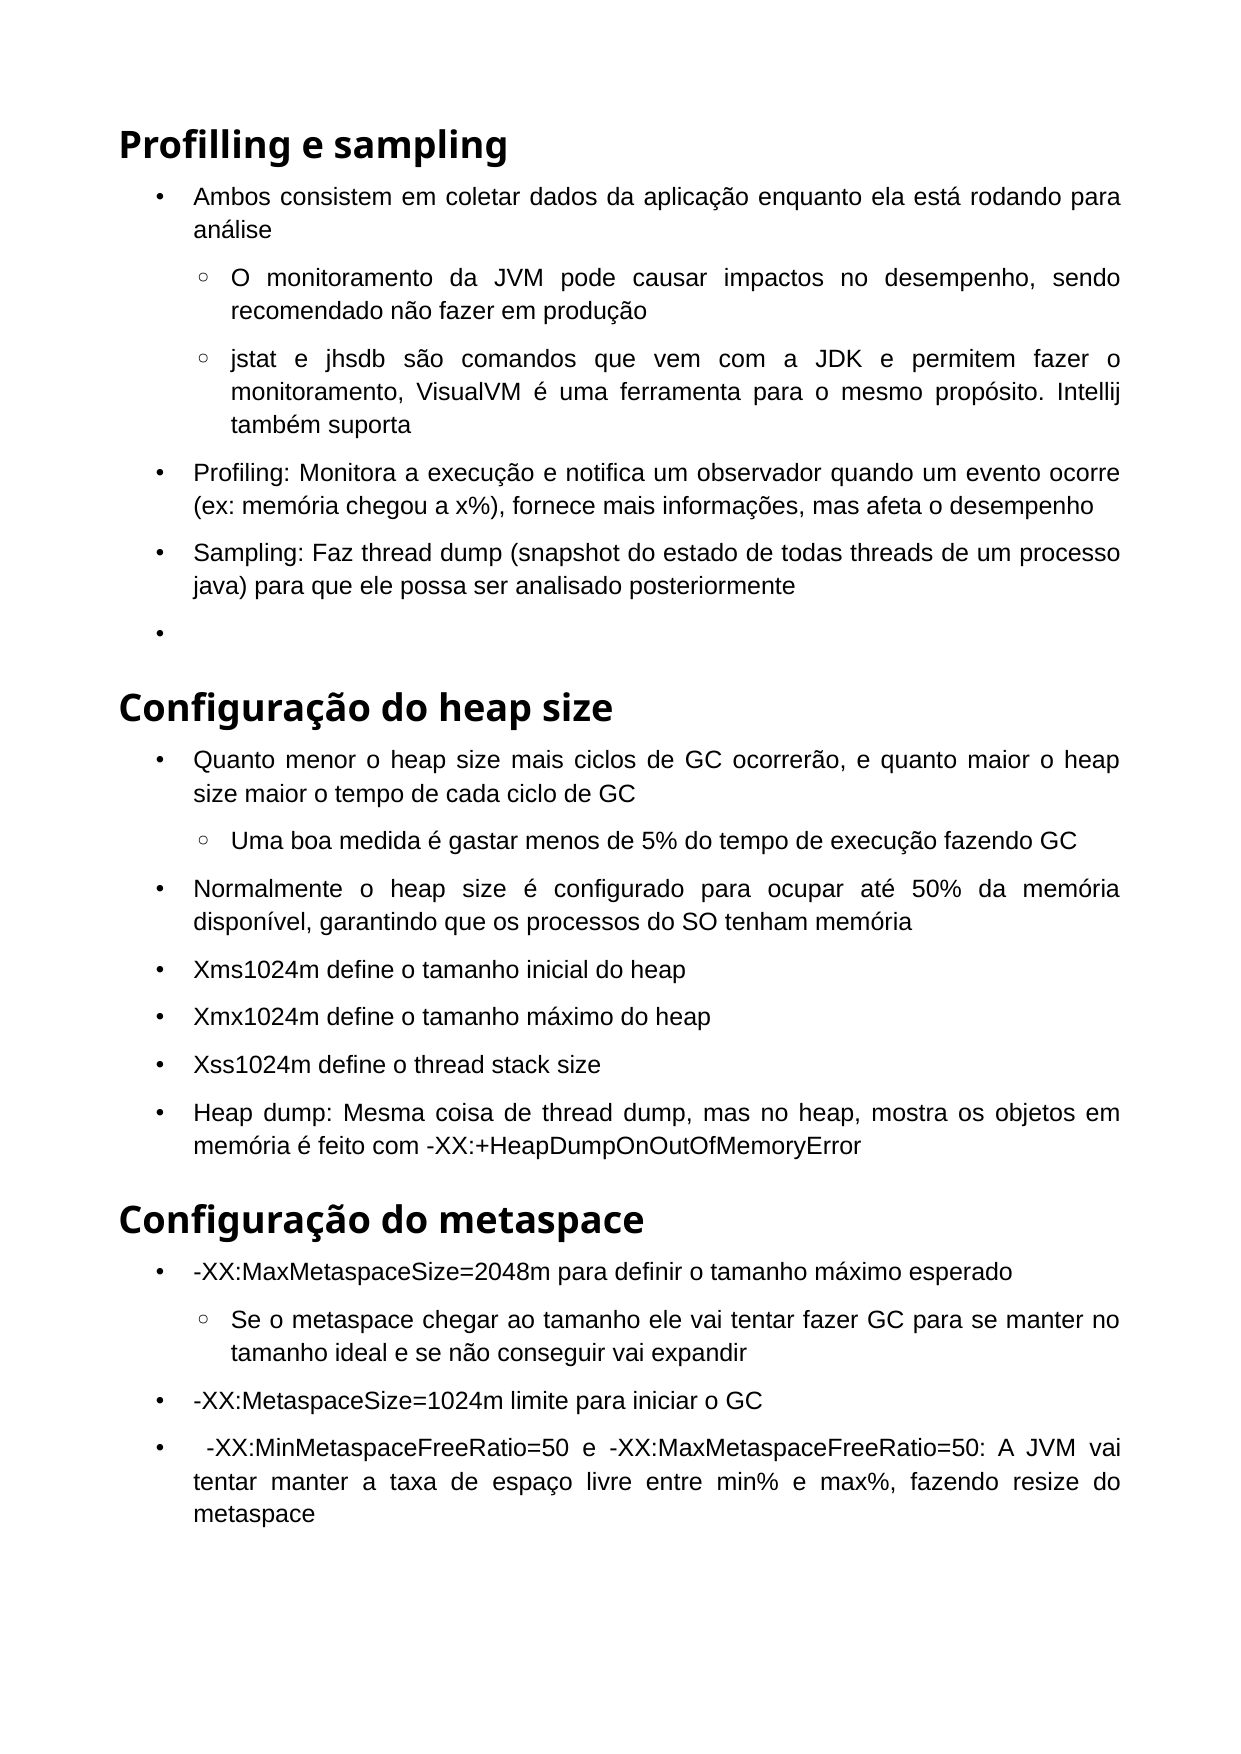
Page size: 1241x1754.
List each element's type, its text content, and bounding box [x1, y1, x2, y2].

subtitle Configuração do metaspace [118, 1193, 1122, 1245]
list Quanto menor o heap size mais ciclos de GC ocorrerão, e quanto maior o heap size maior o tempo de cada ciclo de GC [156, 745, 1122, 807]
list Heap dump: Mesma coisa de thread dump, mas no heap, mostra os objetos em memória é feito com -XX:+HeapDumpOnOutOfMemoryError [156, 1098, 1122, 1159]
list Se o metaspace chegar ao tamanho ele vai tentar fazer GC para se manter no tamanho ideal e se não conseguir vai expandir [193, 1305, 1122, 1367]
list jstat e jhsdb são comandos que vem com a JDK e permitem fazer o monitoramento, VisualVM é uma ferramenta para o mesmo propósito. Intellij também suporta [193, 344, 1122, 439]
list Xss1024m define o thread stack size [156, 1050, 1122, 1079]
list Xmx1024m define o tamanho máximo do heap [156, 1002, 1122, 1031]
list O monitoramento da JVM pode causar impactos no desempenho, sendo recomendado não fazer em produção [193, 263, 1122, 325]
list -XX:MaxMetaspaceSize=2048m para definir o tamanho máximo esperado [156, 1257, 1122, 1286]
list -XX:MinMetaspaceFreeRatio=50 e -XX:MaxMetaspaceFreeRatio=50: A JVM vai tentar manter a taxa de espaço livre entre min% e max%, fazendo resize do metaspace [156, 1433, 1122, 1528]
list Uma boa medida é gastar menos de 5% do tempo de execução fazendo GC [193, 826, 1122, 855]
list Sampling: Faz thread dump (snapshot do estado de todas threads de um processo java) para que ele possa ser analisado posteriormente [156, 538, 1122, 600]
list Normalmente o heap size é configurado para ocupar até 50% da memória disponível, garantindo que os processos do SO tenham memória [156, 874, 1122, 936]
list Ambos consistem em coletar dados da aplicação enquanto ela está rodando para análise [156, 182, 1122, 244]
subtitle Profilling e sampling [118, 118, 1122, 170]
list Profiling: Monitora a execução e notifica um observador quando um evento ocorre (ex: memória chegou a x%), fornece mais informações, mas afeta o desempenho [156, 457, 1122, 519]
list Xms1024m define o tamanho inicial do heap [156, 954, 1122, 983]
list -XX:MetaspaceSize=1024m limite para iniciar o GC [156, 1386, 1122, 1414]
subtitle Configuração do heap size [118, 681, 1122, 733]
